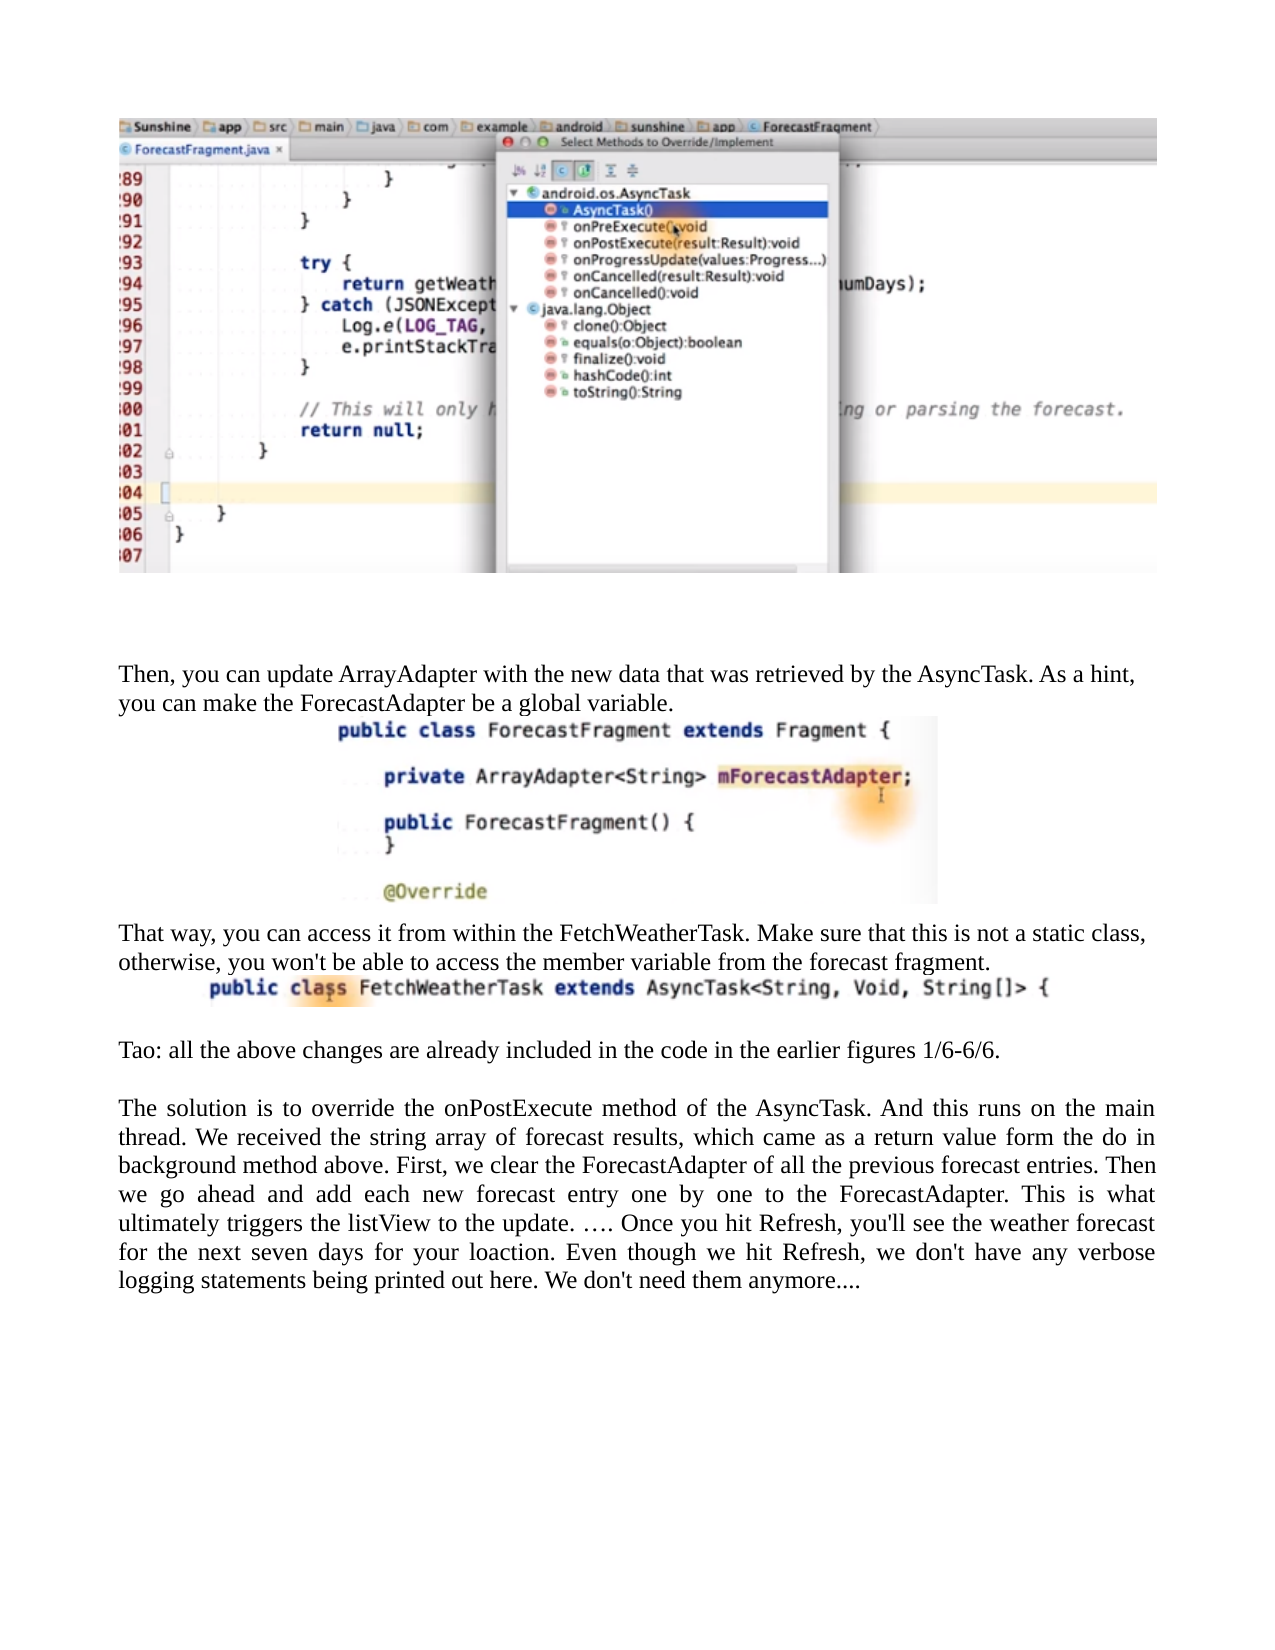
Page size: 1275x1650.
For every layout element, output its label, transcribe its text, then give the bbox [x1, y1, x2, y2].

text Then, you can update ArrayAdapter with the new data that was retrieved by the AsyncTask. As a hint, you can make the ForecastAdapter be a global variable. [118, 659, 1157, 717]
text That way, you can access it from within the FetchWeatherTask. Make sure that this is not a static class, otherwise, you won't be able to access the member variable from the forecast fragment. [118, 918, 1157, 975]
text The solution is to override the onPostExecute method of the AsyncTask. And this runs on the main thread. We received the string array of forecast results, which came as a return value form the do in background method above. First, we clear the ForecastAdapter of all the previous forecast entries. Then we go ahead and add each new forecast entry one by one to the ForecastAdapter. This is what ultimately triggers the listView to the update. …. Once you hit Refresh, you'll see the weather forecast for the next seven days for your loaction. Even though we hit Refresh, we don't have any verbose logging statements being printed out here. We don't need them anymore.... [118, 1093, 1157, 1294]
picture [200, 975, 1075, 1007]
text Tao: all the above changes are already included in the code in the earlier figures 1/6-6/6. [118, 1035, 1157, 1064]
picture [337, 716, 938, 904]
picture [118, 118, 1157, 573]
